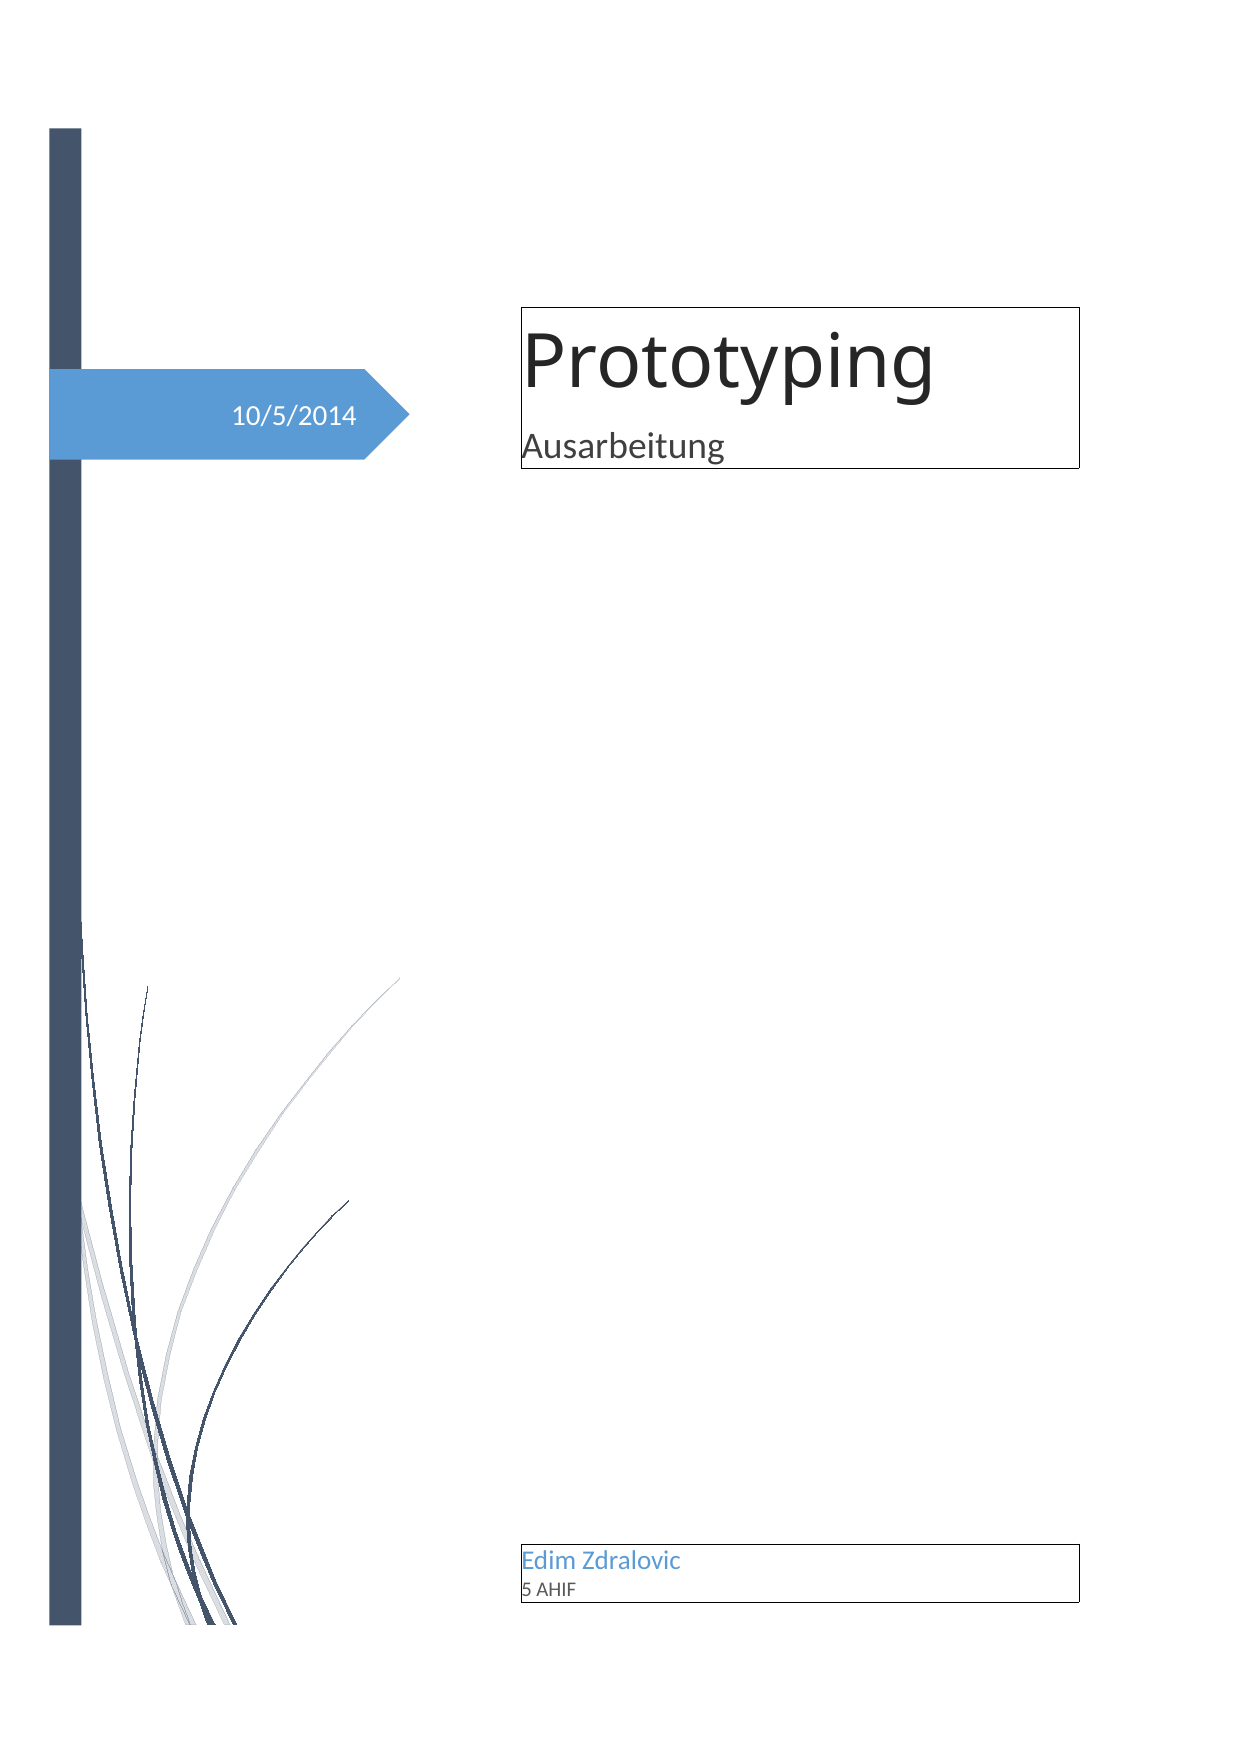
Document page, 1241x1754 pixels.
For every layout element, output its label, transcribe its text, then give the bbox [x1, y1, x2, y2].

text Prototyping [522, 308, 1079, 409]
text Ausarbeitung [522, 422, 1079, 467]
text Edim Zdralovic [522, 1545, 1079, 1577]
text 5 AHIF [522, 1577, 1079, 1602]
